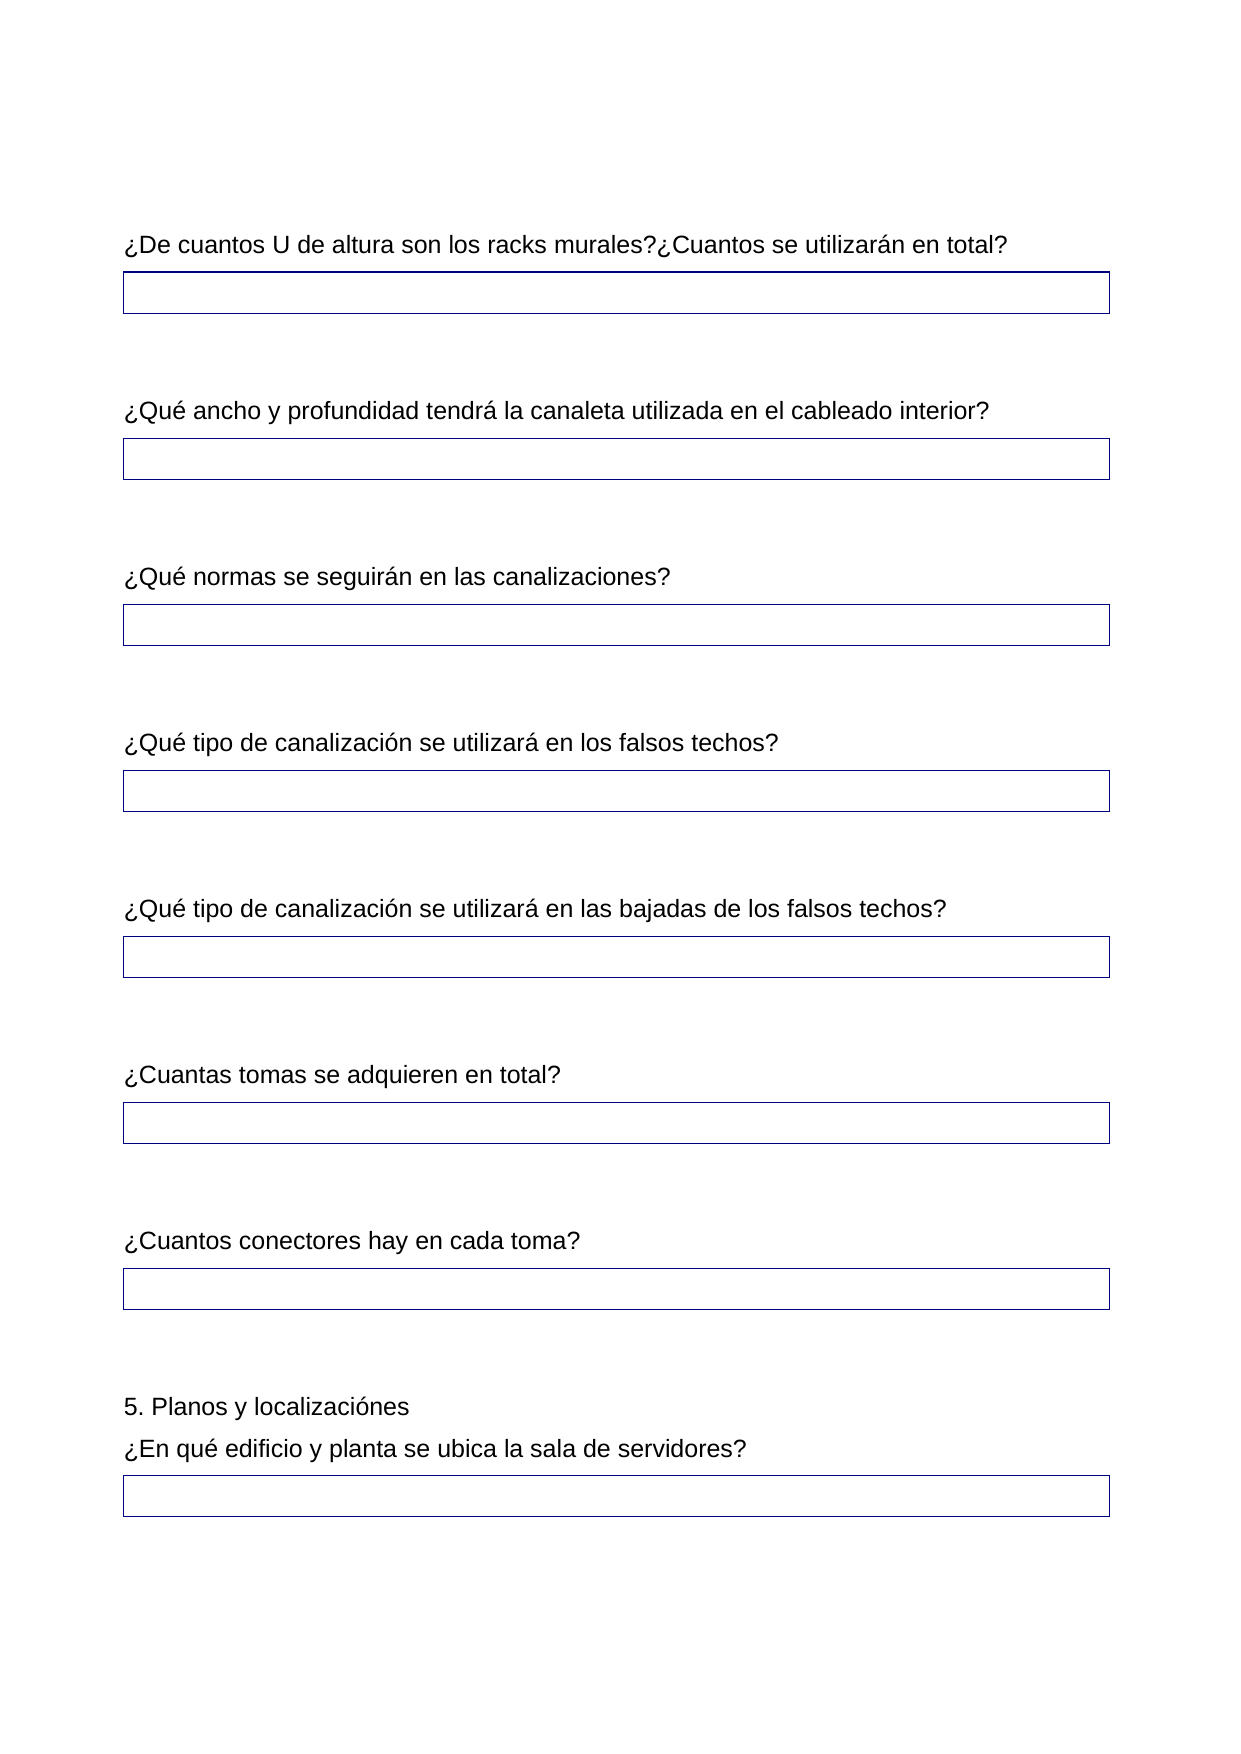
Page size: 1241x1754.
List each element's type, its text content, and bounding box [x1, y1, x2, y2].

table_header [124, 273, 1109, 313]
text ¿De cuantos U de altura son los racks murales?¿Cuantos se utilizarán en total? [123, 230, 1109, 259]
table_header [124, 605, 1109, 645]
text ¿En qué edificio y planta se ubica la sala de servidores? [123, 1434, 1109, 1462]
text 5. Planos y localizaciónes [123, 1392, 1109, 1421]
text ¿Cuantas tomas se adquieren en total? [123, 1060, 1109, 1089]
text ¿Cuantos conectores hay en cada toma? [123, 1226, 1109, 1255]
table_header [124, 771, 1109, 811]
table_header [124, 1269, 1109, 1309]
text ¿Qué tipo de canalización se utilizará en los falsos techos? [123, 728, 1109, 757]
text ¿Qué normas se seguirán en las canalizaciones? [123, 562, 1109, 591]
table_header [124, 1103, 1109, 1143]
table_header [124, 439, 1109, 479]
text ¿Qué ancho y profundidad tendrá la canaleta utilizada en el cableado interior? [123, 396, 1109, 425]
table_header [124, 1476, 1109, 1516]
text ¿Qué tipo de canalización se utilizará en las bajadas de los falsos techos? [123, 894, 1109, 923]
table_header [124, 937, 1109, 977]
